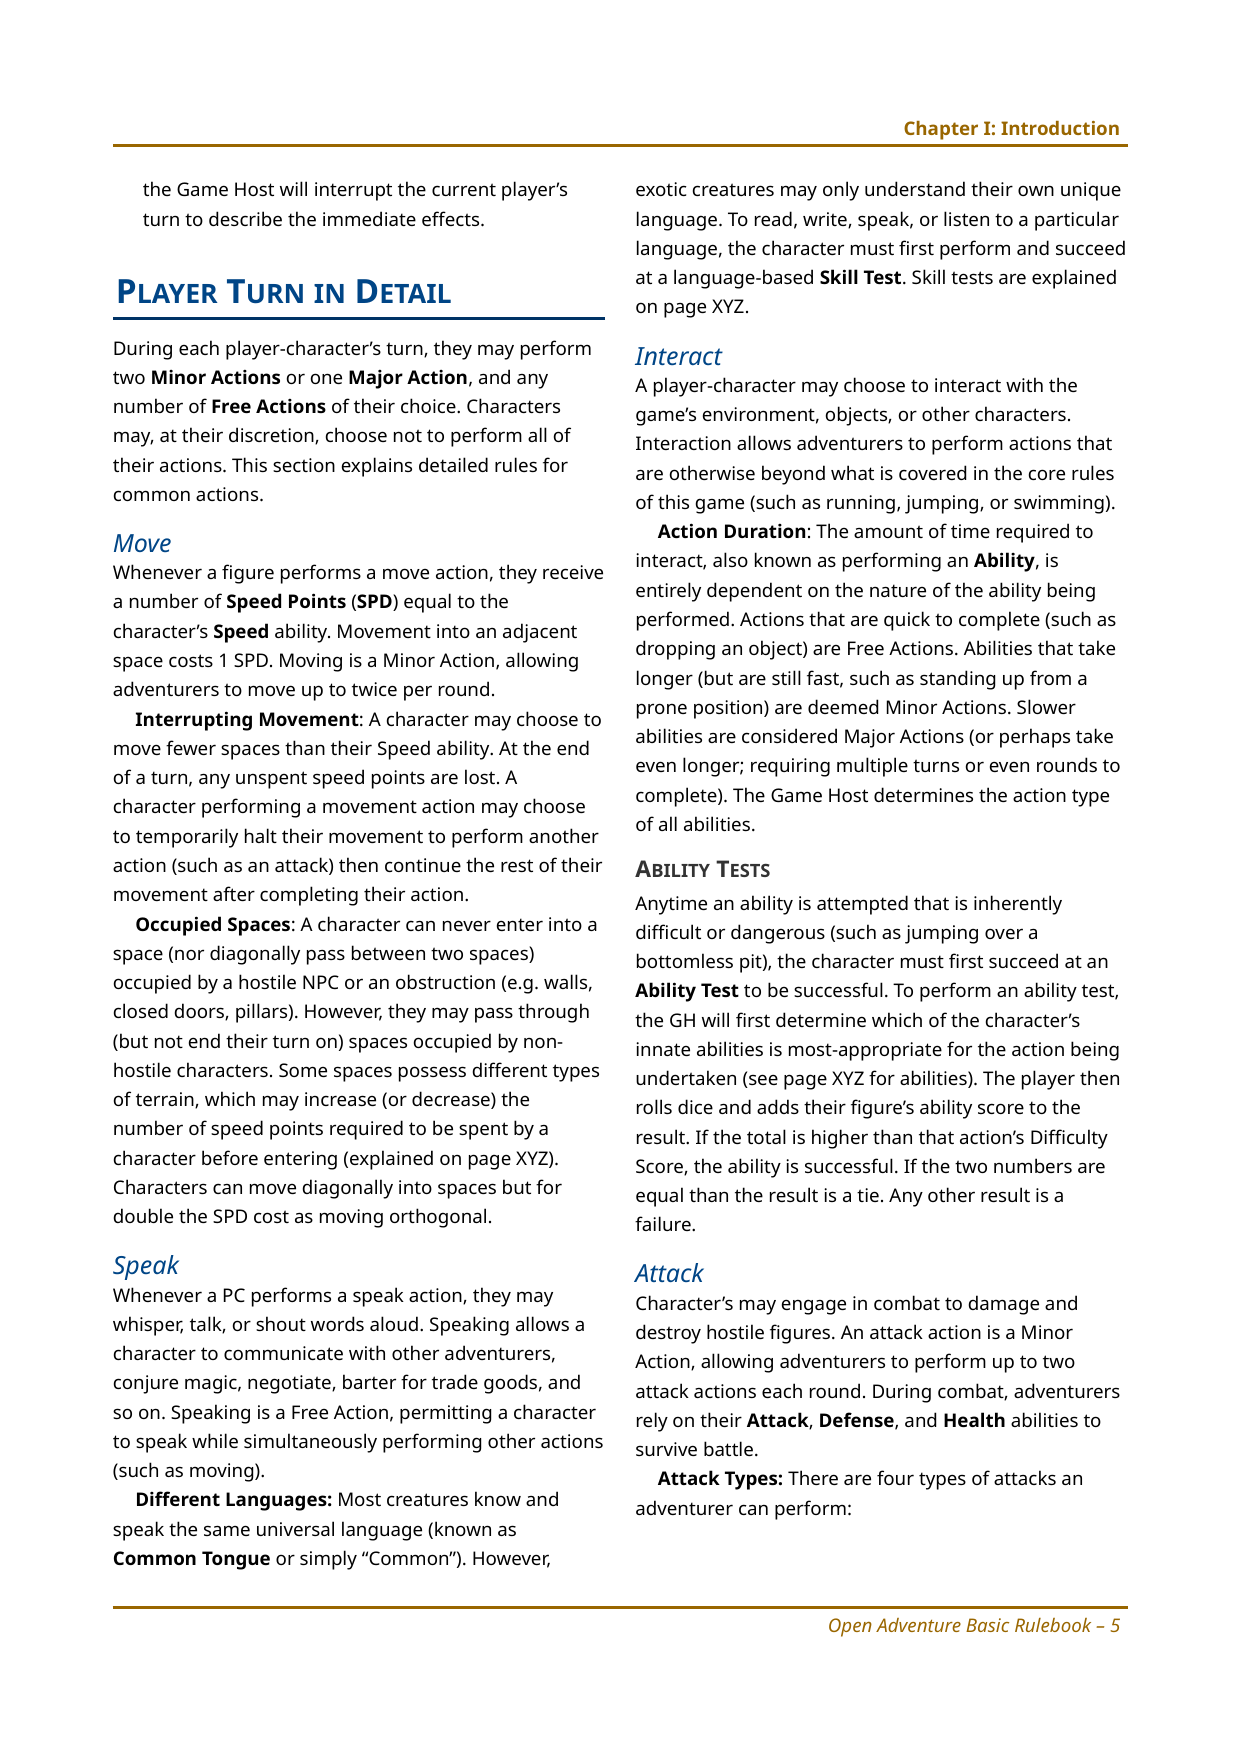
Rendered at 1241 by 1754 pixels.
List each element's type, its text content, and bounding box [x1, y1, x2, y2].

subtitle Ability Tests [635, 852, 1128, 884]
subtitle Move [113, 526, 605, 559]
list the Game Host will interrupt the current player’s turn to describe the immediate effects. [113, 177, 605, 232]
subtitle Speak [113, 1248, 605, 1282]
text Whenever a figure performs a move action, they receive a number of Speed Points (SPD) equal to the character’s Speed ability. Movement into an adjacent space costs 1 SPD. Moving is a minor action, allowing adventurers to move up to twice per round. [113, 559, 605, 702]
subtitle Attack [635, 1256, 1128, 1290]
text Interrupting Movement: A character may choose to move fewer spaces than their Speed ability. At the end of a turn, any unspent speed points are lost. A character performing a movement action may choose to temporarily halt their movement to perform another action (such as an attack) then continue the rest of their movement after completing their action. [113, 706, 605, 907]
text Character’s may engage in combat to damage and destroy hostile figures. An attack action is a Minor Action, allowing adventurers to perform up to two attack actions each round. During combat, adventurers rely on their Attack, Defense, and Health abilities to survive battle. [635, 1290, 1128, 1462]
text Occupied Spaces: A character can never enter into a space (nor diagonally pass between two spaces) occupied by a hostile NPC or an obstruction (e.g. walls, closed doors, pillars). However, they may pass through (but not end their turn on) spaces occupied by non-hostile characters. Some spaces possess different types of terrain, which may increase (or decrease) the number of speed points required to be spent by a character before entering (explained on page XYZ). Characters can move diagonally into spaces but for double the SPD cost as moving orthogonal. [113, 911, 605, 1229]
text Attack Types: There are four types of attacks an adventurer can perform: [635, 1466, 1128, 1521]
text During each player-character’s turn, they may perform two minor actions or one major action, and any number of free actions of their choice. Characters may, at their discretion, choose not to perform all of their actions. This section explains detailed rules for common actions. [113, 335, 605, 507]
text exotic creatures may only understand their own unique language. To read, write, speak, or listen to a particular language, the character must first perform and succeed at a language-based Skill Test. Skill tests are explained on page XYZ. [635, 177, 1128, 319]
text Anytime an ability is attempted that is inherently difficult or dangerous (such as jumping over a bottomless pit), the character must first succeed at an Ability Test to be successful. To perform an ability test, the GH will first determine which of the character’s innate abilities is most-appropriate for the action being undertaken (see page XYZ for abilities). The player then rolls dice and adds their figure’s ability score to the result. If the total is higher than that action’s difficulty score, the ability is successful. If the two numbers are equal than the result is a tie. Any other result is a failure. [635, 890, 1128, 1237]
text Whenever a PC performs a speak action, they may whisper, talk, or shout words aloud. Speaking allows a character to communicate with other adventurers, conjure magic, negotiate, barter for trade goods, and so on. Speaking is a free action, permitting a character to speak while simultaneously performing other actions (such as moving). [113, 1282, 605, 1483]
text Different Languages: Most creatures know and speak the same universal language (known as Common Tongue or simply “Common”). However, [113, 1487, 605, 1571]
subtitle Interact [635, 338, 1128, 372]
text Action Duration: The amount of time required to interact, also known as performing an Ability, is entirely dependent on the nature of the ability being performed. Actions that are quick to complete (such as dropping an object) are Free Actions. Abilities that take longer (but are still fast, such as standing up from a prone position) are deemed Minor Actions. Slower abilities are considered Major Actions (or perhaps take even longer; requiring multiple turns or even rounds to complete). The Game Host determines the action type of all abilities. [635, 518, 1128, 837]
text A player-character may choose to interact with the game’s environment, objects, or other characters. Interaction allows adventurers to perform actions that are otherwise beyond what is covered in the core rules of this game (such as running, jumping, or swimming). [635, 372, 1128, 515]
